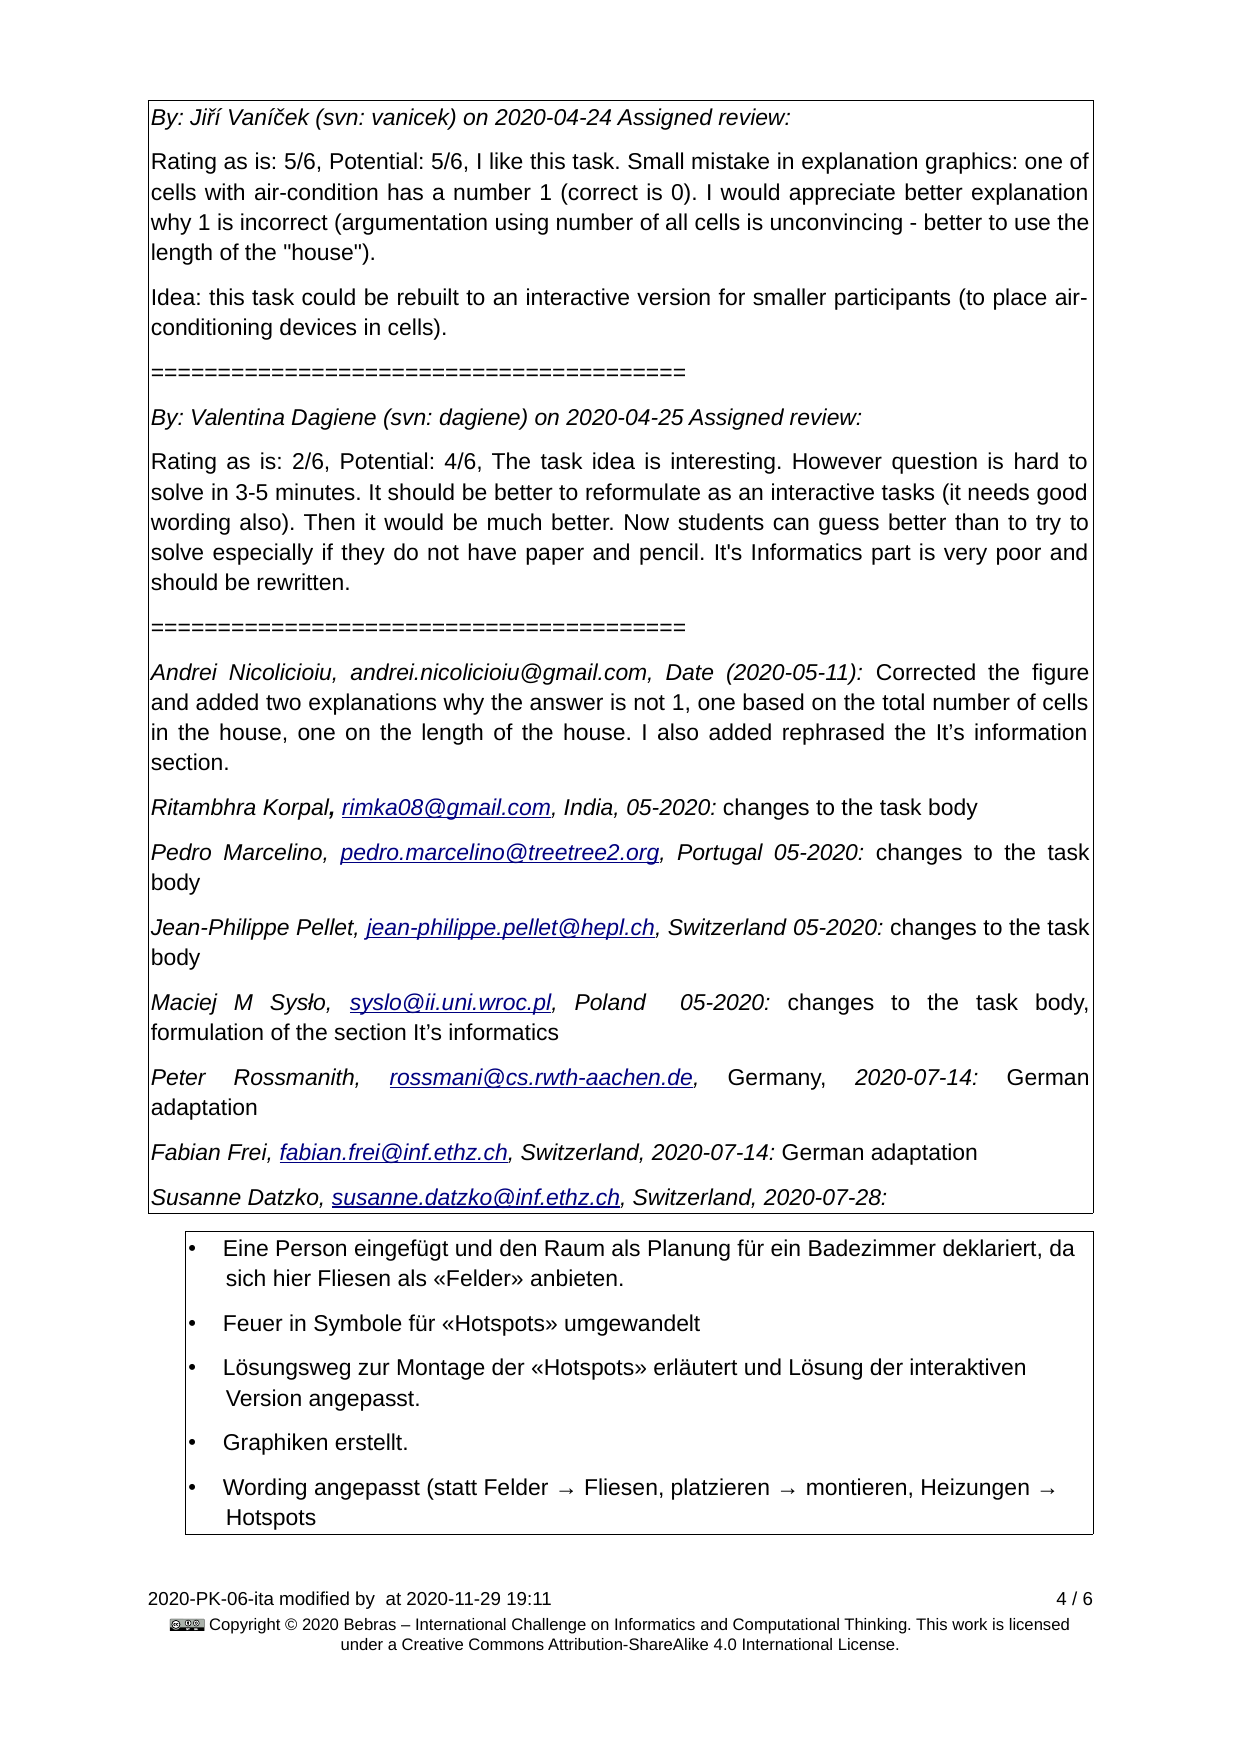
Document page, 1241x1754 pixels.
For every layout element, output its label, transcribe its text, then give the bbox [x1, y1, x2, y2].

list Lösungsweg zur Montage der «Hotspots» erläutert und Lösung der interaktiven Version angepasst. [186, 1351, 1093, 1411]
text ======================================== [149, 611, 1093, 640]
text Rating as is: 2/6, Potential: 4/6, The task idea is interesting. However question is hard to solve in 3-5 minutes. It should be better to reformulate as an interactive tasks (it needs good wording also). Then it would be much better. Now students can guess better than to try to solve especially if they do not have paper and pencil. It's Informatics part is very poor and should be rewritten. [149, 445, 1093, 595]
list Eine Person eingefügt und den Raum als Planung für ein Badezimmer deklariert, da sich hier Fliesen als «Felder» anbieten. [186, 1232, 1093, 1291]
text ======================================== [149, 356, 1093, 385]
text Pedro Marcelino, pedro.marcelino@treetree2.org, Portugal 05-2020: changes to the task body [149, 836, 1093, 895]
text Maciej M Sysło, syslo@ii.uni.wroc.pl, Poland 05-2020: changes to the task body, formulation of the section It’s informatics [149, 986, 1093, 1045]
list Wording angepasst (statt Felder → Fliesen, platzieren → montieren, Heizungen → Hotspots [186, 1471, 1093, 1534]
text Andrei Nicolicioiu, andrei.nicolicioiu@gmail.com, Date (2020-05-11): Corrected the figure and added two explanations why the answer is not 1, one based on the total number of cells in the house, one on the length of the house. I also added rephrased the It’s information section. [149, 656, 1093, 776]
text Susanne Datzko, susanne.datzko@inf.ethz.ch, Switzerland, 2020-07-28: [149, 1181, 1093, 1213]
text Ritambhra Korpal, rimka08@gmail.com, India, 05-2020: changes to the task body [149, 791, 1093, 820]
text By: Jiří Vaníček (svn: vanicek) on 2020-04-24 Assigned review: [149, 101, 1093, 130]
text By: Valentina Dagiene (svn: dagiene) on 2020-04-25 Assigned review: [149, 400, 1093, 430]
text Fabian Frei, fabian.frei@inf.ethz.ch, Switzerland, 2020-07-14: German adaptation [149, 1136, 1093, 1165]
text Jean-Philippe Pellet, jean-philippe.pellet@hepl.ch, Switzerland 05-2020: changes to the task body [149, 911, 1093, 970]
text Idea: this task could be rebuilt to an interactive version for smaller participants (to place air-conditioning devices in cells). [149, 281, 1093, 340]
list Graphiken erstellt. [186, 1426, 1093, 1456]
text Peter Rossmanith, rossmani@cs.rwth-aachen.de, Germany, 2020-07-14: German adaptation [149, 1061, 1093, 1120]
list Feuer in Symbole für «Hotspots» umgewandelt [186, 1306, 1093, 1336]
text Rating as is: 5/6, Potential: 5/6, I like this task. Small mistake in explanation graphics: one of cells with air-condition has a number 1 (correct is 0). I would appreciate better explanation why 1 is incorrect (argumentation using number of all cells is unconvincing - better to use the length of the "house"). [149, 145, 1093, 265]
